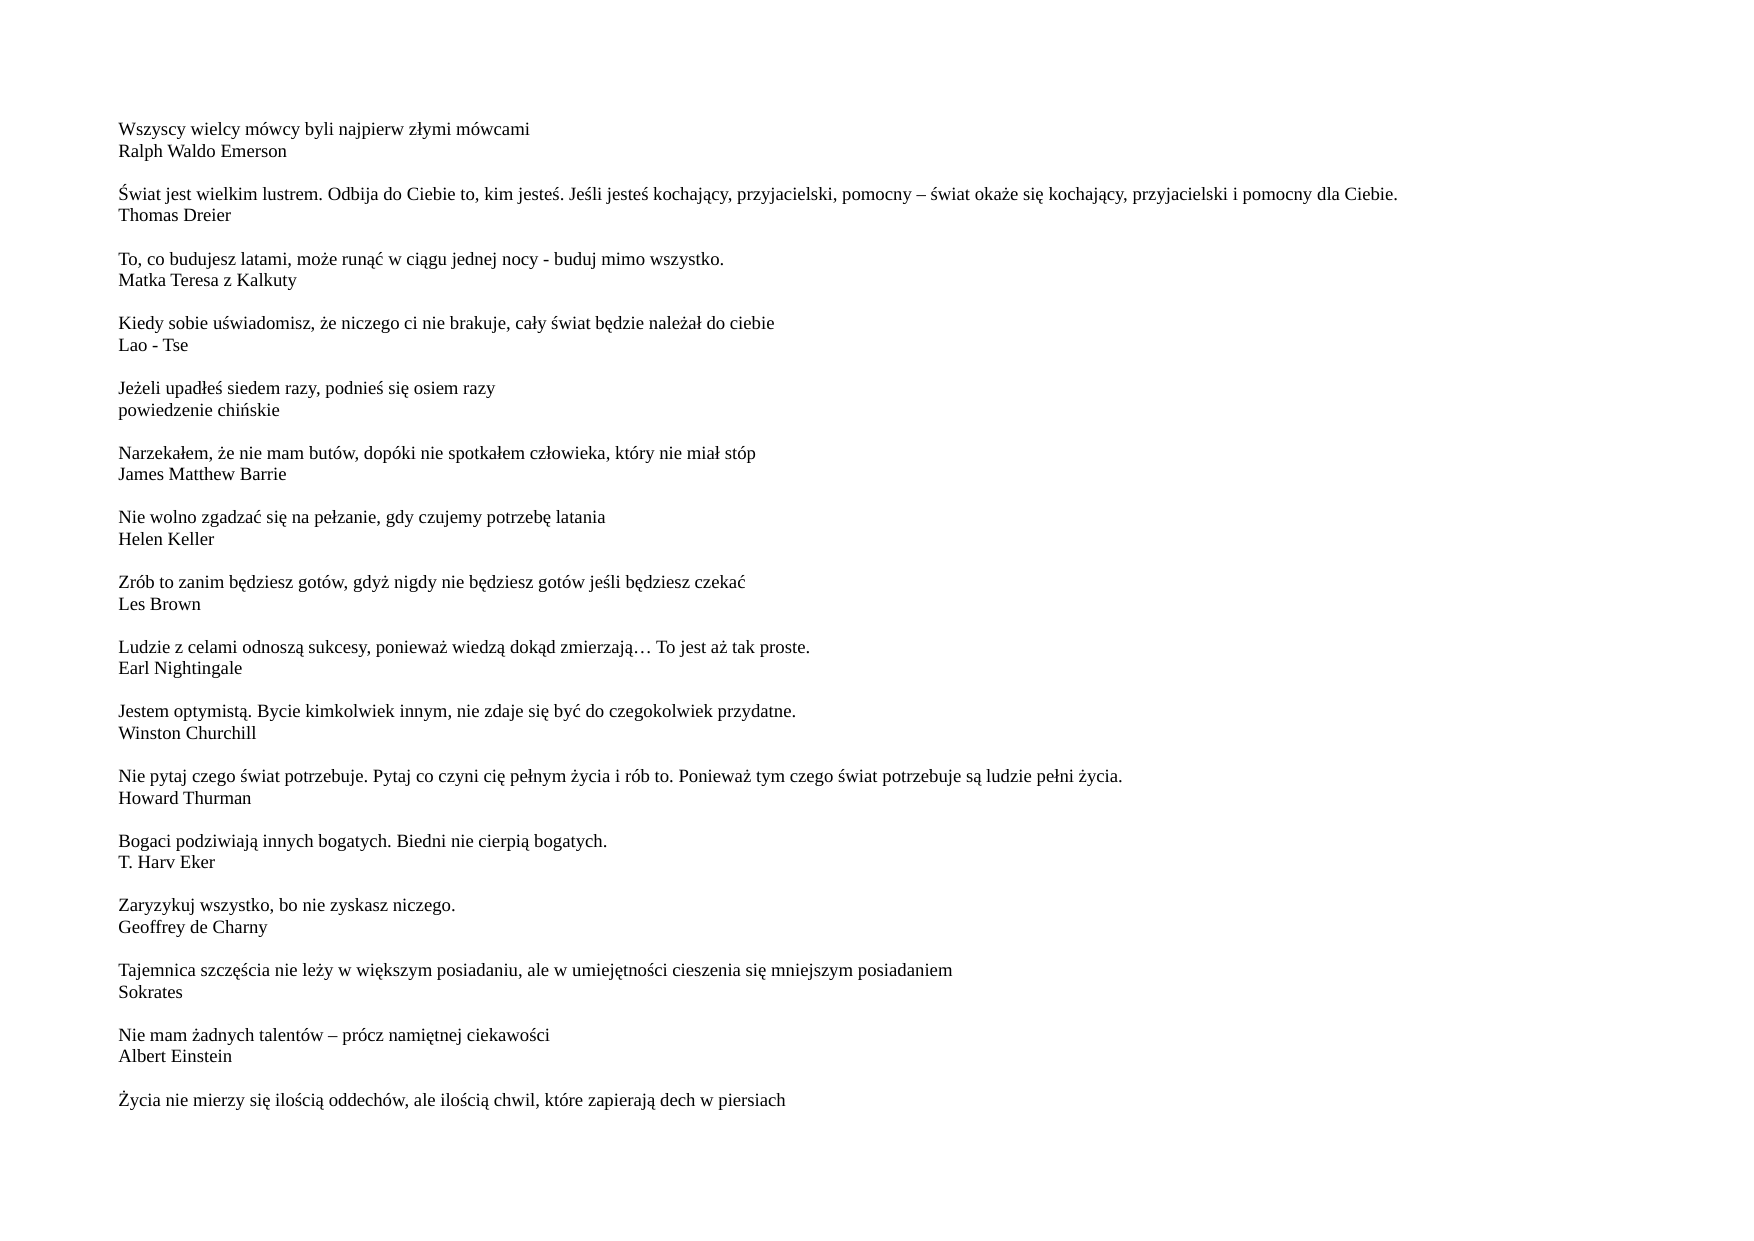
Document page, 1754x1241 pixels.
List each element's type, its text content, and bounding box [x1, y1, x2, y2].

text Albert Einstein [118, 1045, 1636, 1067]
text Lao - Tse [118, 334, 1636, 355]
text Zaryzykuj wszystko, bo nie zyskasz niczego. [118, 894, 1636, 916]
text Jeżeli upadłeś siedem razy, podnieś się osiem razy [118, 377, 1636, 398]
text Świat jest wielkim lustrem. Odbija do Ciebie to, kim jesteś. Jeśli jesteś kochający, przyjacielski, pomocny – świat okaże się kochający, przyjacielski i pomocny dla Ciebie. [118, 183, 1636, 204]
text Thomas Dreier [118, 204, 1636, 226]
text Geoffrey de Charny [118, 916, 1636, 937]
text Bogaci podziwiają innych bogatych. Biedni nie cierpią bogatych. [118, 830, 1636, 851]
text Jestem optymistą. Bycie kimkolwiek innym, nie zdaje się być do czegokolwiek przydatne. [118, 700, 1636, 722]
text Narzekałem, że nie mam butów, dopóki nie spotkałem człowieka, który nie miał stóp [118, 442, 1636, 463]
text Helen Keller [118, 528, 1636, 549]
text Matka Teresa z Kalkuty [118, 269, 1636, 291]
text Earl Nightingale [118, 657, 1636, 679]
text James Matthew Barrie [118, 463, 1636, 485]
text Sokrates [118, 981, 1636, 1002]
text powiedzenie chińskie [118, 398, 1636, 420]
text Nie pytaj czego świat potrzebuje. Pytaj co czyni cię pełnym życia i rób to. Ponieważ tym czego świat potrzebuje są ludzie pełni życia. [118, 765, 1636, 787]
text Życia nie mierzy się ilością oddechów, ale ilością chwil, które zapierają dech w piersiach [118, 1088, 1636, 1110]
text Ralph Waldo Emerson [118, 140, 1636, 161]
text To, co budujesz latami, może runąć w ciągu jednej nocy - buduj mimo wszystko. [118, 247, 1636, 269]
text Ludzie z celami odnoszą sukcesy, ponieważ wiedzą dokąd zmierzają… To jest aż tak proste. [118, 636, 1636, 657]
text Kiedy sobie uświadomisz, że niczego ci nie brakuje, cały świat będzie należał do ciebie [118, 312, 1636, 334]
text Winston Churchill [118, 722, 1636, 743]
text Howard Thurman [118, 787, 1636, 808]
text T. Harv Eker [118, 851, 1636, 873]
text Nie wolno zgadzać się na pełzanie, gdy czujemy potrzebę latania [118, 506, 1636, 528]
text Zrób to zanim będziesz gotów, gdyż nigdy nie będziesz gotów jeśli będziesz czekać [118, 571, 1636, 592]
text Tajemnica szczęścia nie leży w większym posiadaniu, ale w umiejętności cieszenia się mniejszym posiadaniem [118, 959, 1636, 981]
text Nie mam żadnych talentów – prócz namiętnej ciekawości [118, 1024, 1636, 1045]
text Wszyscy wielcy mówcy byli najpierw złymi mówcami [118, 118, 1636, 140]
text Les Brown [118, 592, 1636, 614]
